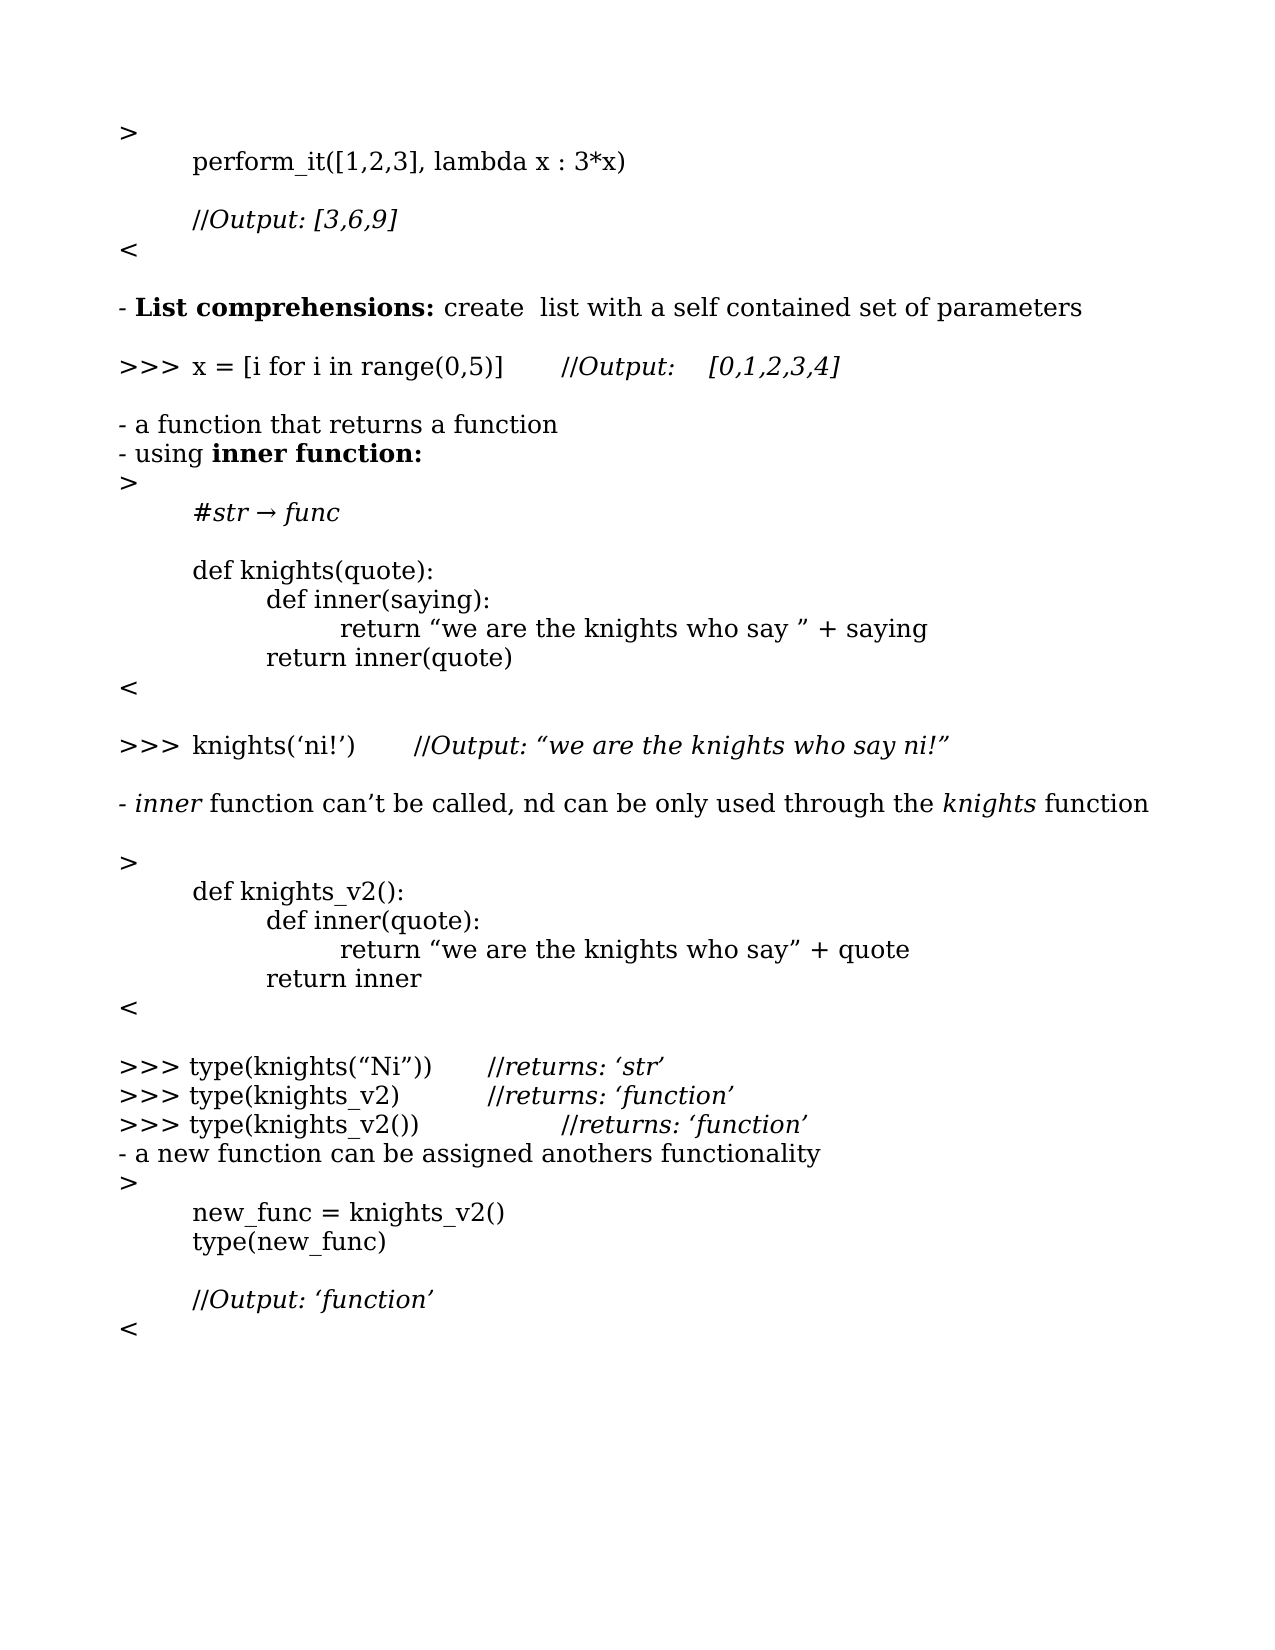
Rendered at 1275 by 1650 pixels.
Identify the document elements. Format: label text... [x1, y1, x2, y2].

text def knights(quote): [118, 527, 1157, 585]
text - using inner function: [118, 439, 1157, 468]
text >>> type(knights(“Ni”)) //returns: ‘str’ [118, 1052, 1157, 1081]
text //Output: ‘function’ [118, 1285, 1157, 1314]
text >>> x = [i for i in range(0,5)] //Output: [0,1,2,3,4] [118, 352, 1157, 381]
text >>> type(knights_v2()) //returns: ‘function’ [118, 1110, 1157, 1139]
text < [118, 993, 1157, 1023]
text - a function that returns a function [118, 410, 1157, 439]
text def inner(saying): [118, 585, 1157, 614]
text > [118, 468, 1157, 498]
text return inner [118, 964, 1157, 993]
text >>> knights(‘ni!’) //Output: “we are the knights who say ni!” [118, 731, 1157, 789]
text type(new_func) [118, 1227, 1157, 1256]
text - a new function can be assigned anothers functionality [118, 1139, 1157, 1168]
text > new_func = knights_v2() [118, 1168, 1157, 1227]
text < [118, 1314, 1157, 1343]
text #str → func [118, 498, 1157, 527]
text >>> type(knights_v2) //returns: ‘function’ [118, 1081, 1157, 1110]
text def inner(quote): [118, 906, 1157, 935]
text return inner(quote) [118, 643, 1157, 673]
text - List comprehensions: create list with a self contained set of parameters [118, 293, 1157, 322]
text return “we are the knights who say” + quote [118, 935, 1157, 964]
text > [118, 848, 1157, 877]
text - inner function can’t be called, nd can be only used through the knights function [118, 789, 1157, 818]
text return “we are the knights who say ” + saying [118, 614, 1157, 643]
text < [118, 235, 1157, 264]
text < [118, 673, 1157, 702]
text def knights_v2(): [118, 877, 1157, 906]
text //Output: [3,6,9] [118, 206, 1157, 235]
text > perform_it([1,2,3], lambda x : 3*x) [118, 118, 1157, 176]
